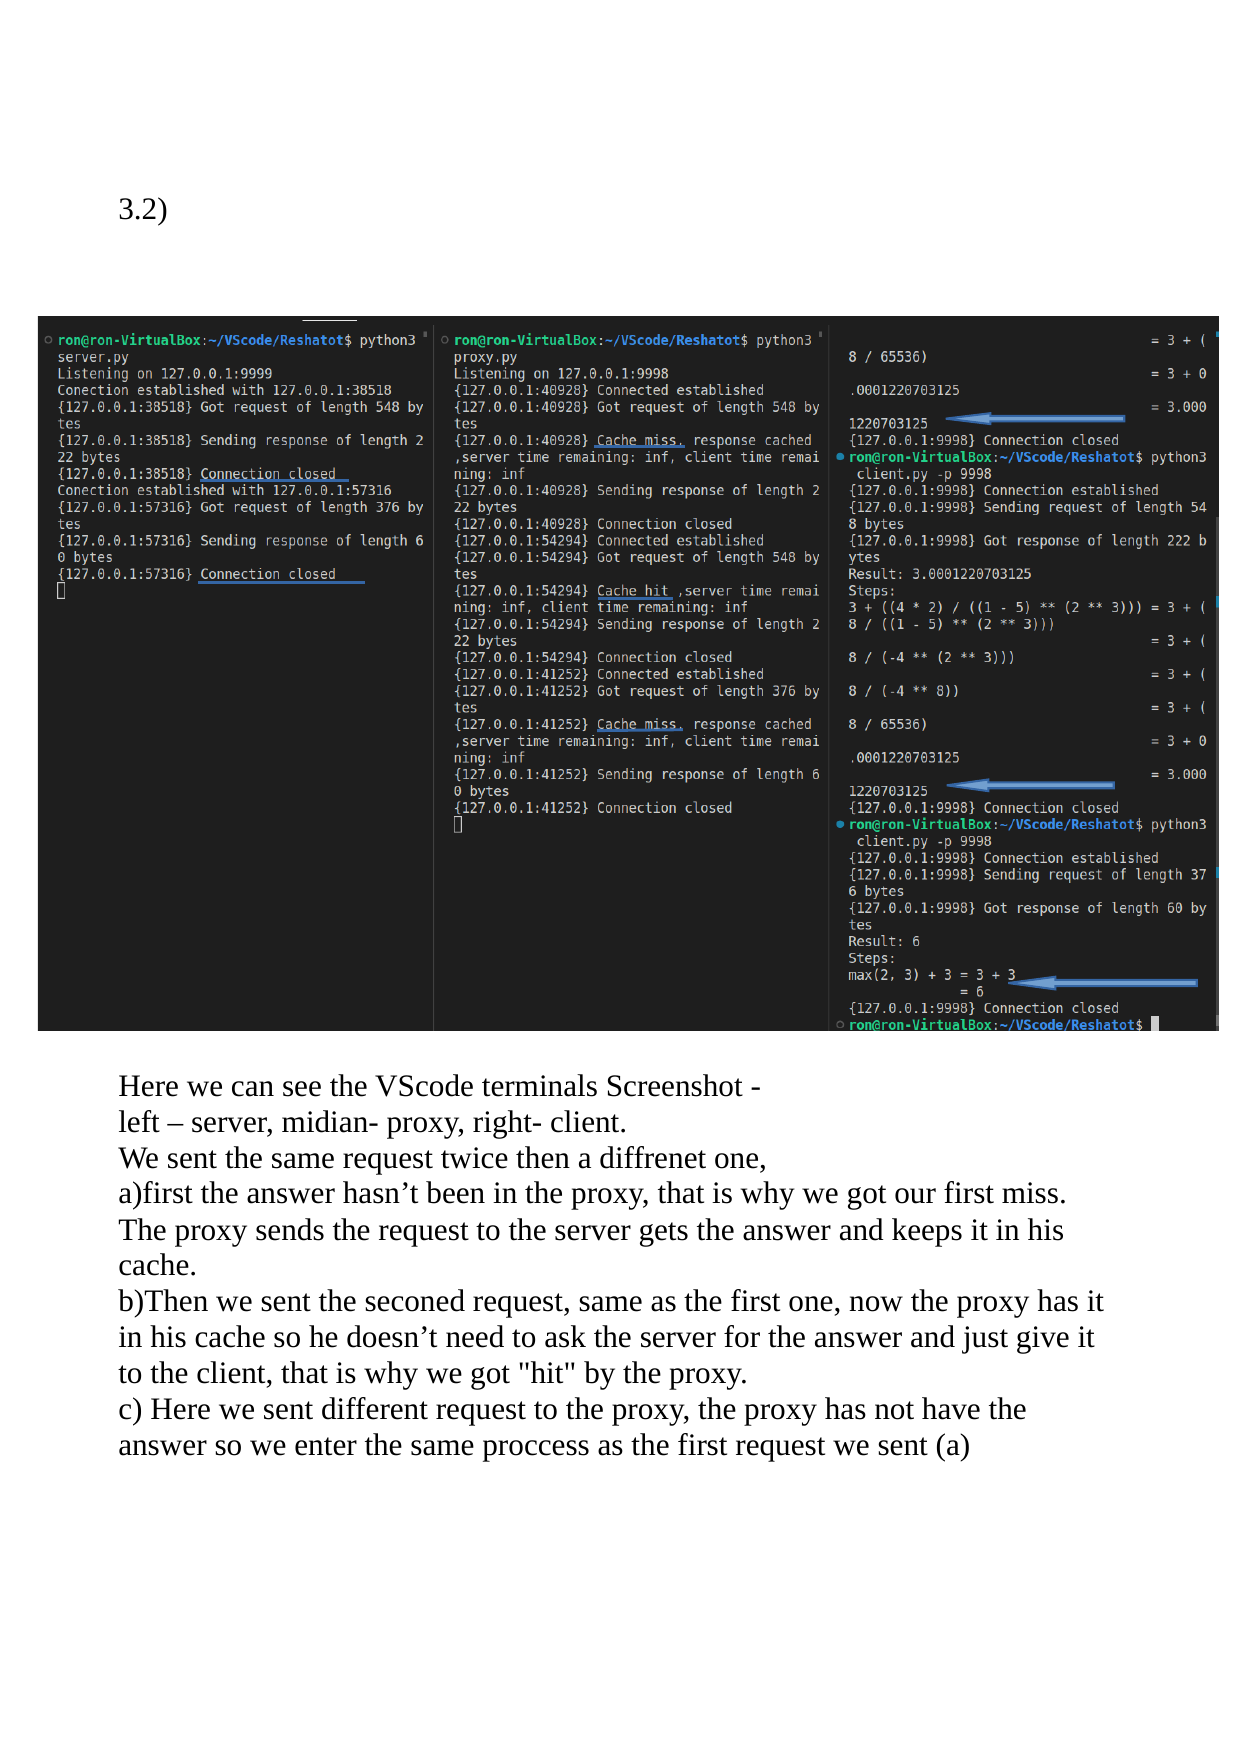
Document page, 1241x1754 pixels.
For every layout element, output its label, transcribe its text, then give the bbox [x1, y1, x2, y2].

text c) Here we sent different request to the proxy, the proxy has not have the answer so we enter the same proccess as the first request we sent (a) [118, 1390, 1122, 1462]
text b)Then we sent the seconed request, same as the first one, now the proxy has it in his cache so he doesn’t need to ask the server for the answer and just give it to the client, that is why we got "hit" by the proxy. [118, 1283, 1122, 1390]
text Here we can see the VScode terminals Screenshot - left – server, midian- proxy, right- client. [118, 1031, 1122, 1139]
text We sent the same request twice then a diffrenet one, a)first the answer hasn’t been in the proxy, that is why we got our first miss. The proxy sends the request to the server gets the answer and keeps it in his cache. [118, 1139, 1122, 1283]
text [118, 262, 1122, 316]
text 3.2) [118, 190, 1122, 226]
